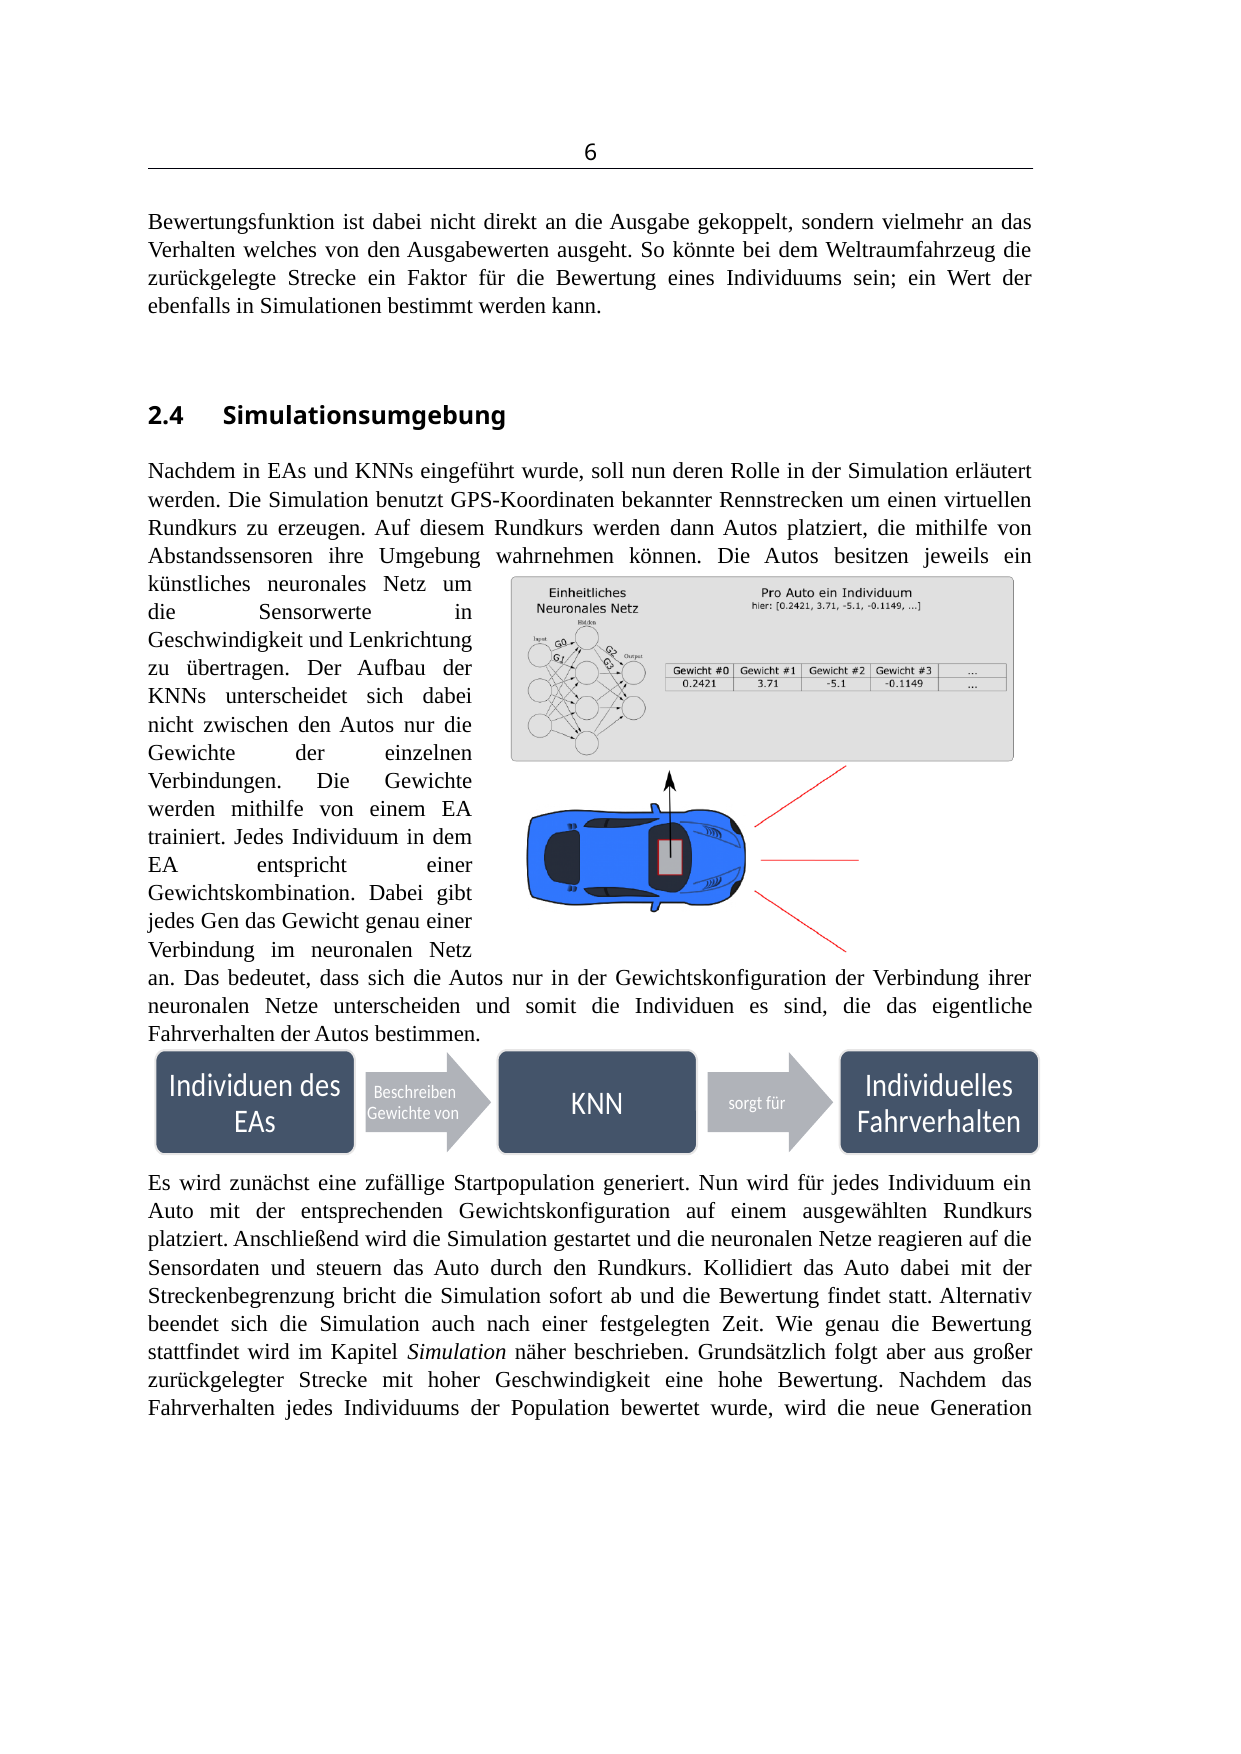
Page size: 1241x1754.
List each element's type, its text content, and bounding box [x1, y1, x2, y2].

text Nachdem in EAs und KNNs eingeführt wurde, soll nun deren Rolle in der Simulation erläutert werden. Die Simulation benutzt GPS-Koordinaten bekannter Rennstrecken um einen virtuellen Rundkurs zu erzeugen. Auf diesem Rundkurs werden dann Autos platziert, die mithilfe von Abstandssensoren ihre Umgebung wahrnehmen können. Die Autos besitzen jeweils ein künstliches neuronales Netz um die Sensorwerte in Geschwindigkeit und Lenkrichtung zu übertragen. Der Aufbau der KNNs unterscheidet sich dabei nicht zwischen den Autos nur die Gewichte der einzelnen Verbindungen. Die Gewichte werden mithilfe von einem EA trainiert. Jedes Individuum in dem EA entspricht einer Gewichtskombination. Dabei gibt jedes Gen das Gewicht genau einer Verbindung im neuronalen Netz an. Das bedeutet, dass sich die Autos nur in der Gewichtskonfiguration der Verbindung ihrer neuronalen Netze unterscheiden und somit die Individuen es sind, die das eigentliche Fahrverhalten der Autos bestimmen. [148, 456, 1033, 1047]
text Es wird zunächst eine zufällige Startpopulation generiert. Nun wird für jedes Individuum ein Auto mit der entsprechenden Gewichtskonfiguration auf einem ausgewählten Rundkurs platziert. Anschließend wird die Simulation gestartet und die neuronalen Netze reagieren auf die Sensordaten und steuern das Auto durch den Rundkurs. Kollidiert das Auto dabei mit der Streckenbegrenzung bricht die Simulation sofort ab und die Bewertung findet statt. Alternativ beendet sich die Simulation auch nach einer festgelegten Zeit. Wie genau die Bewertung stattfindet wird im Kapitel Simulation näher beschrieben. Grundsätzlich folgt aber aus großer zurückgelegter Strecke mit hoher Geschwindigkeit eine hohe Bewertung. Nachdem das Fahrverhalten jedes Individuums der Population bewertet wurde, wird die neue Generation erzeugt und die Simulation startet erneut. Nach einigen Generationen hat sich dann hoffentlich ein erfolgreiches Fahrverhalten entwickelt. [148, 1059, 1033, 1421]
subtitle Simulationsumgebung [148, 397, 1033, 431]
text Bewertungsfunktion ist dabei nicht direkt an die Ausgabe gekoppelt, sondern vielmehr an das Verhalten welches von den Ausgabewerten ausgeht. So könnte bei dem Weltraumfahrzeug die zurückgelegte Strecke ein Faktor für die Bewertung eines Individuums sein; ein Wert der ebenfalls in Simulationen bestimmt werden kann. [148, 207, 1033, 319]
